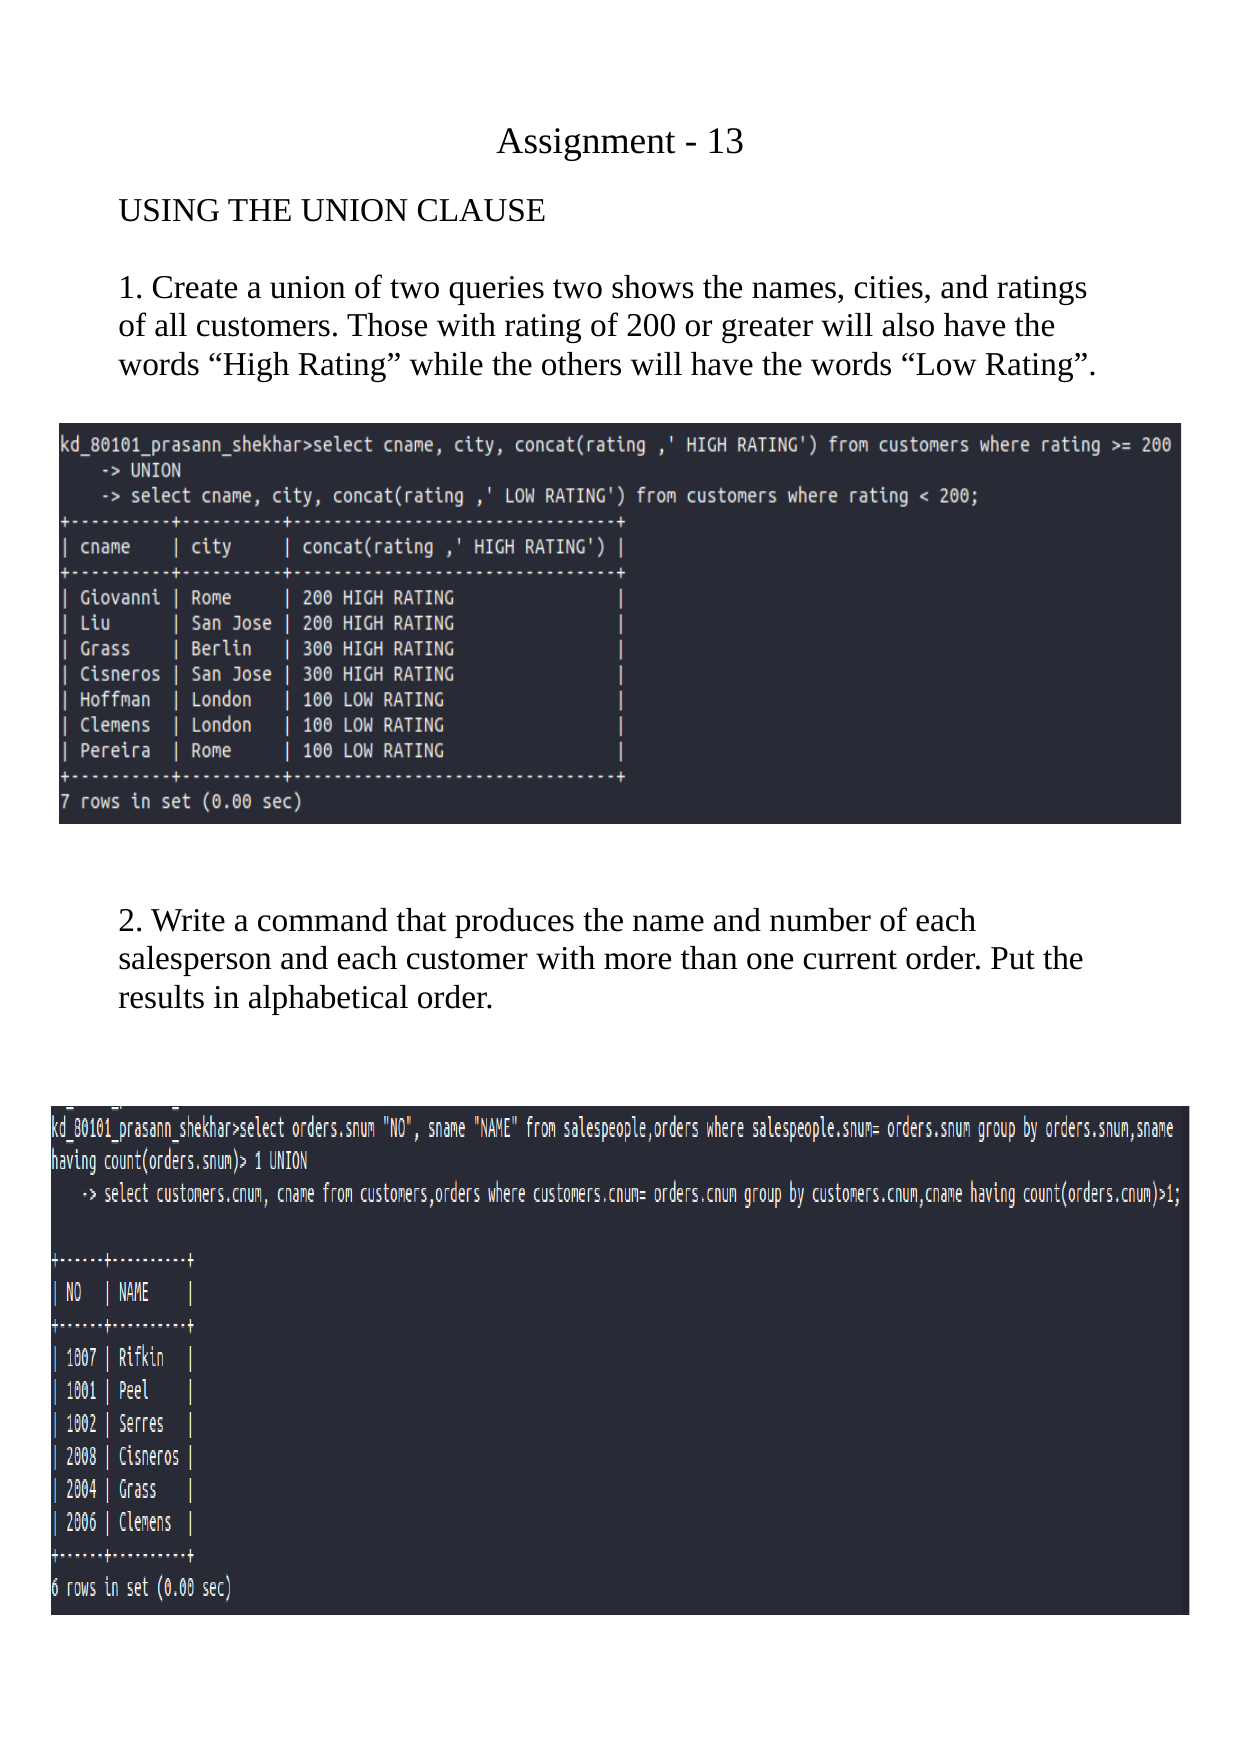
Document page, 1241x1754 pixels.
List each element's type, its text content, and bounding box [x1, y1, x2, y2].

text 2. Write a command that produces the name and number of each salesperson and each customer with more than one current order. Put the results in alphabetical order. [118, 900, 1122, 1015]
text USING THE UNION CLAUSE [118, 191, 1122, 229]
picture [51, 1106, 1190, 1615]
picture [59, 423, 1182, 824]
text 1. Create a union of two queries two shows the names, cities, and ratings of all customers. Those with rating of 200 or greater will also have the words “High Rating” while the others will have the words “Low Rating”. [118, 267, 1122, 382]
